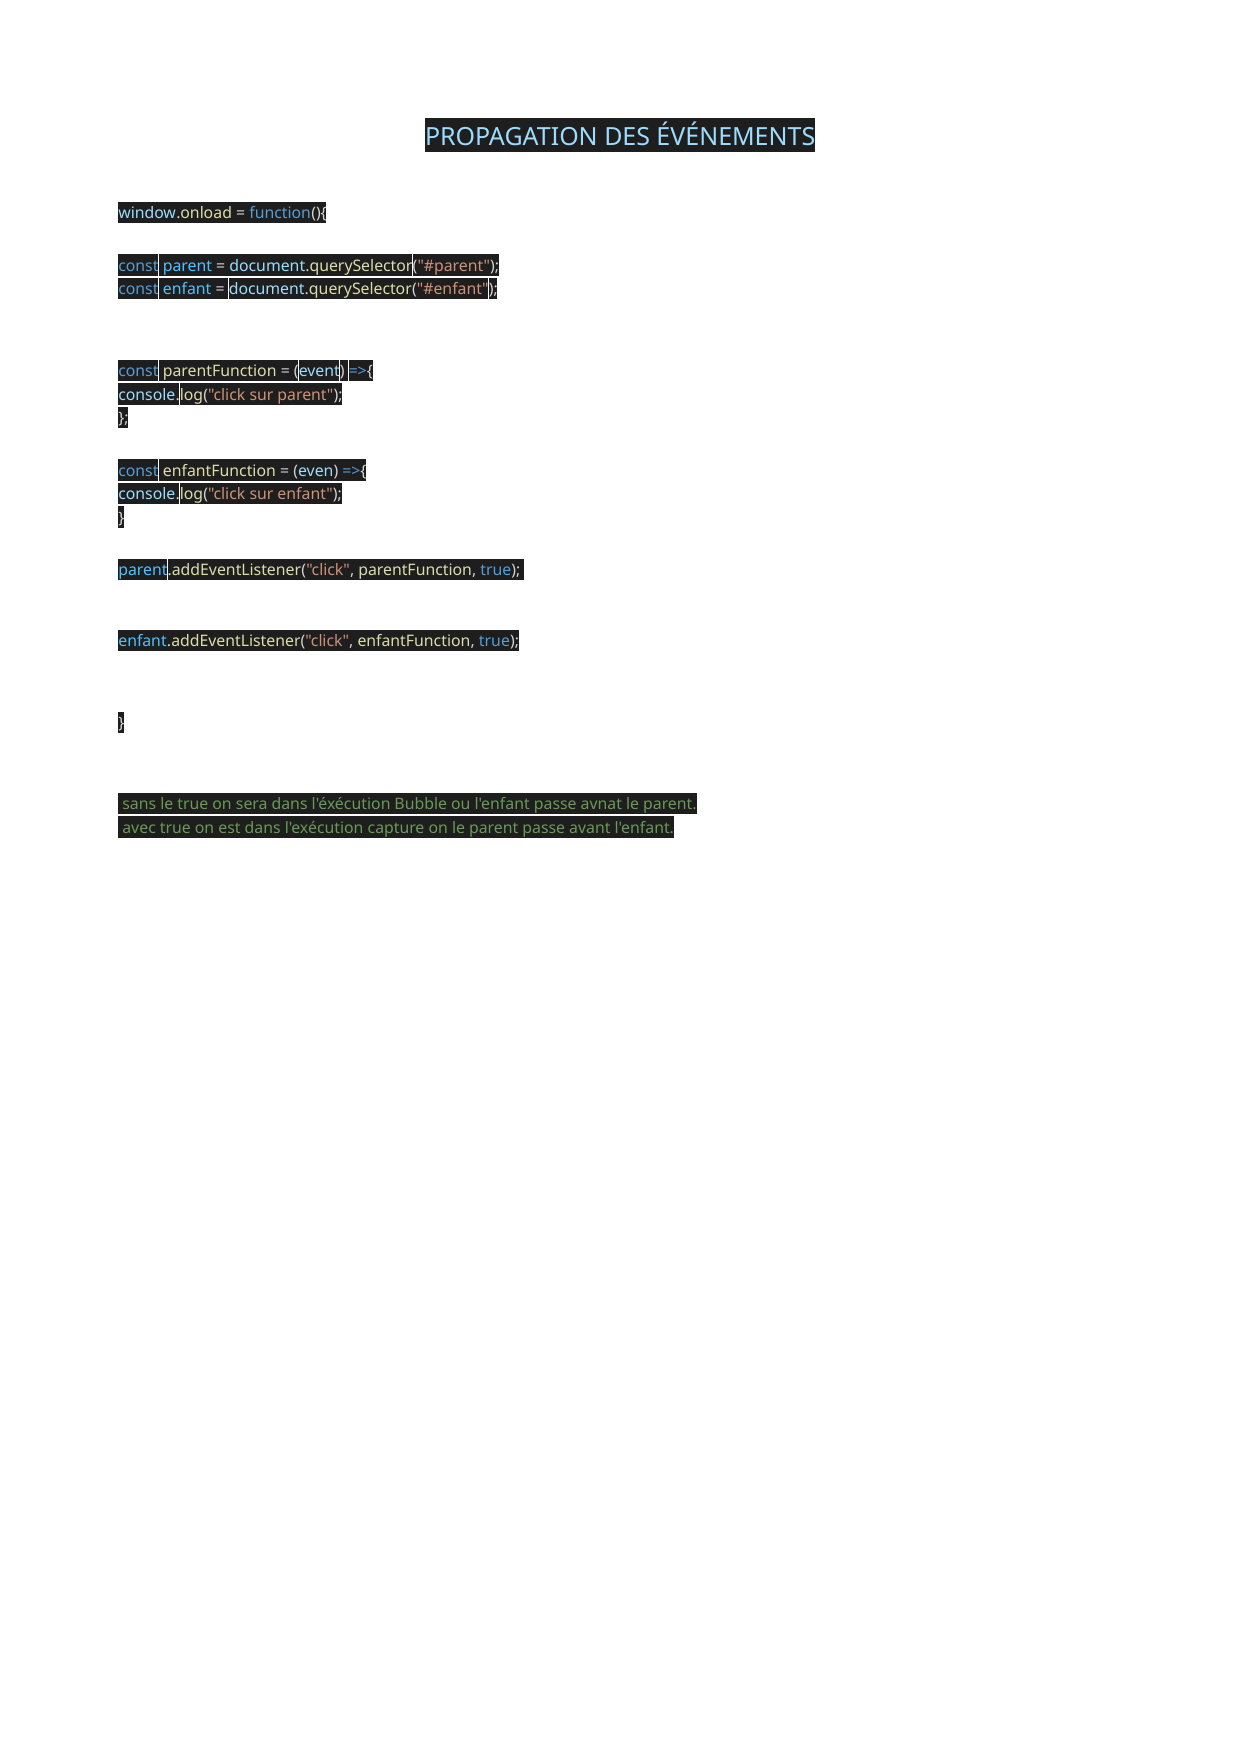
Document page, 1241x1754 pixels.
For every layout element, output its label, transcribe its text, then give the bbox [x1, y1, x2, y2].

text console.log("click sur parent"); [118, 381, 1122, 405]
text const enfantFunction = (even) =>{ [118, 457, 1122, 481]
text parent.addEventListener("click", parentFunction, true); [118, 557, 1122, 580]
text avec true on est dans l'exécution capture on le parent passe avant l'enfant. [118, 814, 1122, 838]
text const parentFunction = (event) =>{ [118, 357, 1122, 381]
text } [118, 504, 1122, 528]
text const parent = document.querySelector("#parent"); [118, 252, 1122, 276]
text enfant.addEventListener("click", enfantFunction, true); [118, 628, 1122, 651]
text console.log("click sur enfant"); [118, 481, 1122, 504]
text const enfant = document.querySelector("#enfant"); [118, 276, 1122, 299]
text } [118, 709, 1122, 733]
text window.onload = function(){ [118, 199, 1122, 223]
text sans le true on sera dans l'éxécution Bubble ou l'enfant passe avnat le parent. [118, 791, 1122, 814]
text PROPAGATION DES ÉVÉNEMENTS [118, 118, 1122, 152]
text }; [118, 405, 1122, 428]
